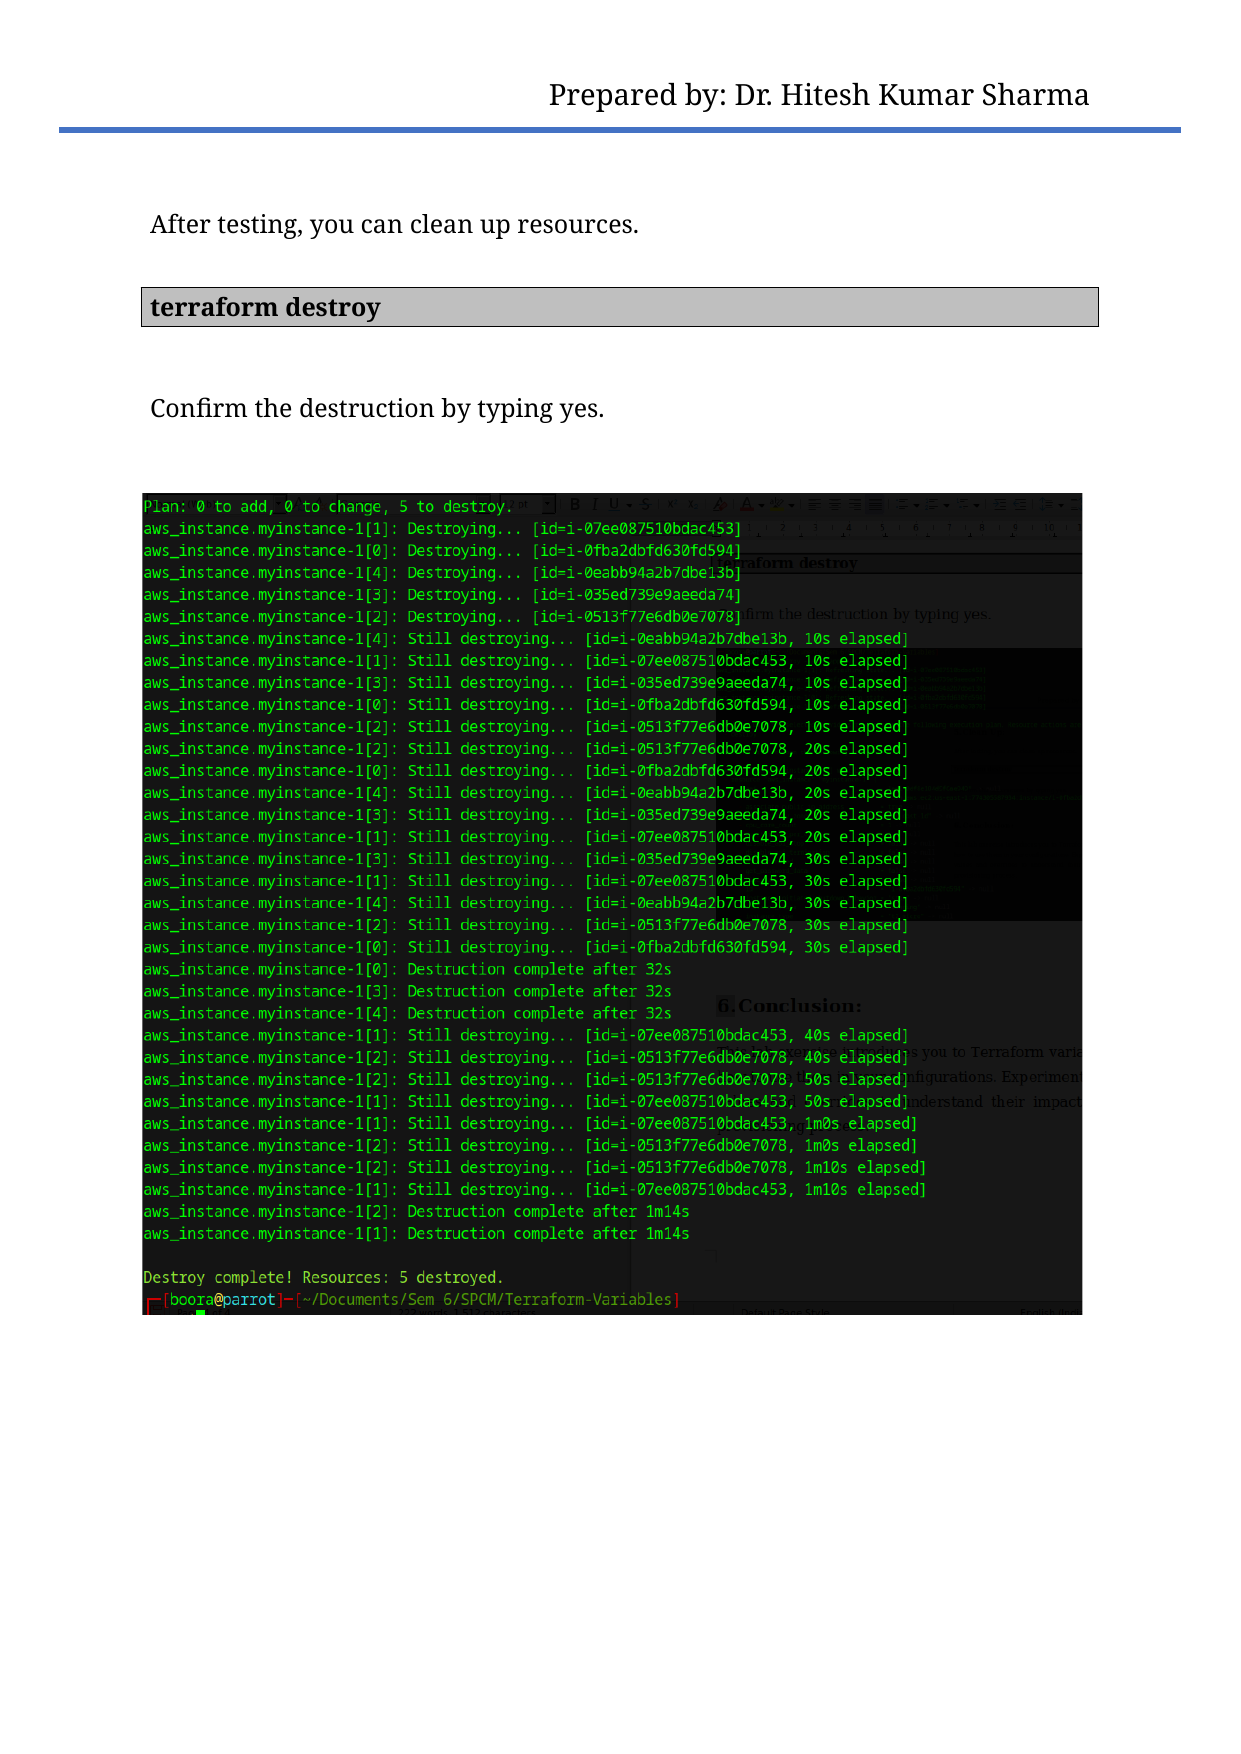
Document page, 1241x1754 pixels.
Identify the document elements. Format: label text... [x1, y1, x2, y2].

picture [142, 493, 1083, 1315]
text Confirm the destruction by typing yes. [150, 391, 1090, 424]
text After testing, you can clean up resources. [150, 207, 1090, 241]
text terraform destroy [142, 288, 1098, 326]
